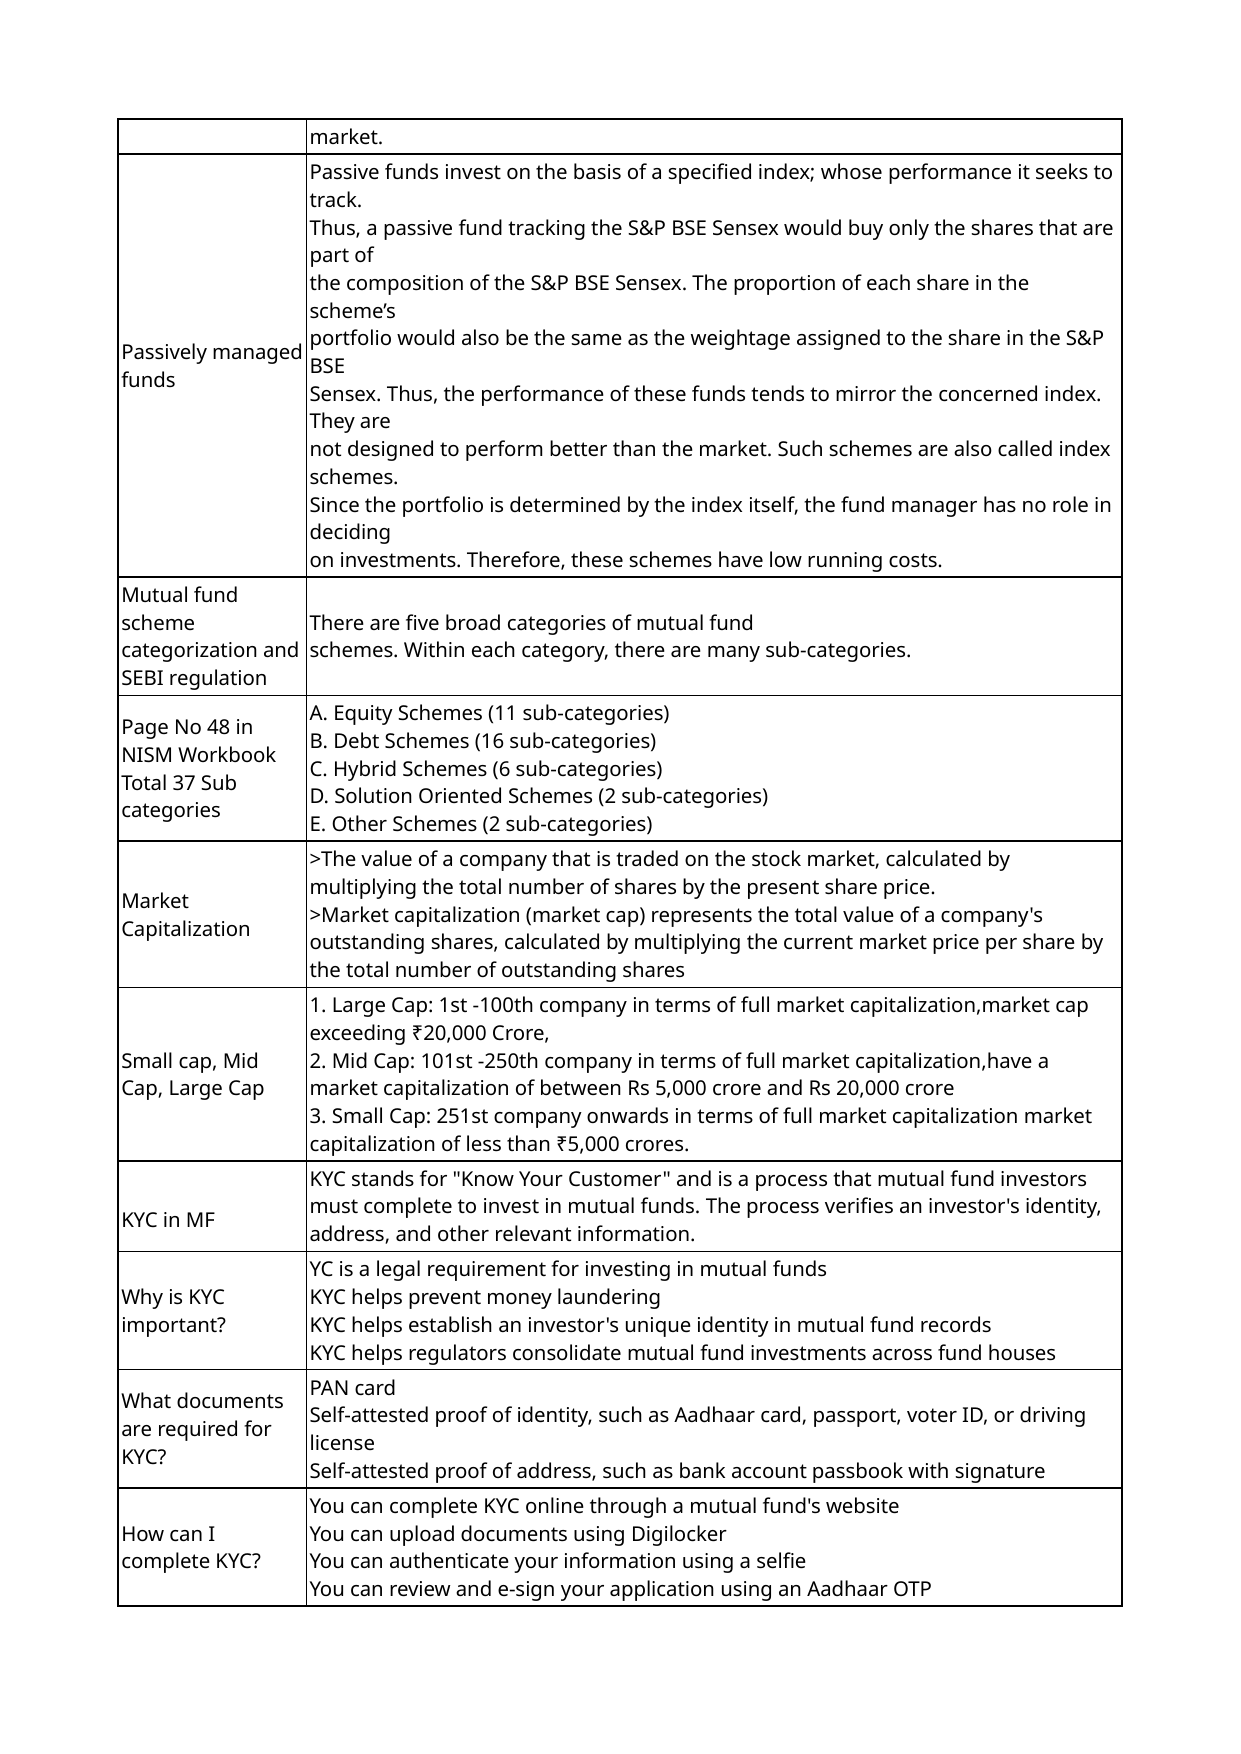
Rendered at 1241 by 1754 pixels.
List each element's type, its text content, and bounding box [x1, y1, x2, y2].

table_cell Passive funds invest on the basis of a specified index; whose performance it seeks to track. Thus, a passive fund tracking the S&P BSE Sensex would buy only the shares that are part of the composition of the S&P BSE Sensex. The proportion of each share in the scheme’s portfolio would also be the same as the weightage assigned to the share in the S&P BSE Sensex. Thus, the performance of these funds tends to mirror the concerned index. They are not designed to perform better than the market. Such schemes are also called index schemes. Since the portfolio is determined by the index itself, the fund manager has no role in deciding on investments. Therefore, these schemes have low running costs. [307, 155, 1121, 576]
table_cell How can I complete KYC? [119, 1489, 306, 1605]
table_cell Page No 48 in NISM Workbook Total 37 Sub categories [119, 696, 306, 840]
table_cell Market Capitalization [119, 842, 306, 986]
table_cell 1. Large Cap: 1st -100th company in terms of full market capitalization,market cap exceeding ₹20,000 Crore, 2. Mid Cap: 101st -250th company in terms of full market capitalization,have a market capitalization of between Rs 5,000 crore and Rs 20,000 crore 3. Small Cap: 251st company onwards in terms of full market capitalization market capitalization of less than ₹5,000 crores. [307, 988, 1121, 1160]
table_cell There are five broad categories of mutual fund schemes. Within each category, there are many sub-categories. [307, 578, 1121, 694]
table_cell >The value of a company that is traded on the stock market, calculated by multiplying the total number of shares by the present share price. >Market capitalization (market cap) represents the total value of a company's outstanding shares, calculated by multiplying the current market price per share by the total number of outstanding shares [307, 842, 1121, 986]
table_cell [119, 120, 306, 153]
table_cell You can complete KYC online through a mutual fund's website You can upload documents using Digilocker You can authenticate your information using a selfie You can review and e-sign your application using an Aadhaar OTP [307, 1489, 1121, 1605]
table_cell Mutual fund scheme categorization and SEBI regulation [119, 578, 306, 694]
table_cell PAN card Self-attested proof of identity, such as Aadhaar card, passport, voter ID, or driving license Self-attested proof of address, such as bank account passbook with signature [307, 1370, 1121, 1487]
table_cell market. [307, 120, 1121, 153]
table_cell A. Equity Schemes (11 sub-categories) B. Debt Schemes (16 sub-categories) C. Hybrid Schemes (6 sub-categories) D. Solution Oriented Schemes (2 sub-categories) E. Other Schemes (2 sub-categories) [307, 696, 1121, 840]
table_cell KYC stands for "Know Your Customer" and is a process that mutual fund investors must complete to invest in mutual funds. The process verifies an investor's identity, address, and other relevant information. [307, 1162, 1121, 1251]
table_cell Passively managed funds [119, 155, 306, 576]
table_cell KYC in MF [119, 1162, 306, 1251]
table_cell YC is a legal requirement for investing in mutual funds KYC helps prevent money laundering KYC helps establish an investor's unique identity in mutual fund records KYC helps regulators consolidate mutual fund investments across fund houses [307, 1252, 1121, 1369]
table_cell What documents are required for KYC? [119, 1370, 306, 1487]
table_cell Why is KYC important? [119, 1252, 306, 1369]
table_cell Small cap, Mid Cap, Large Cap [119, 988, 306, 1160]
